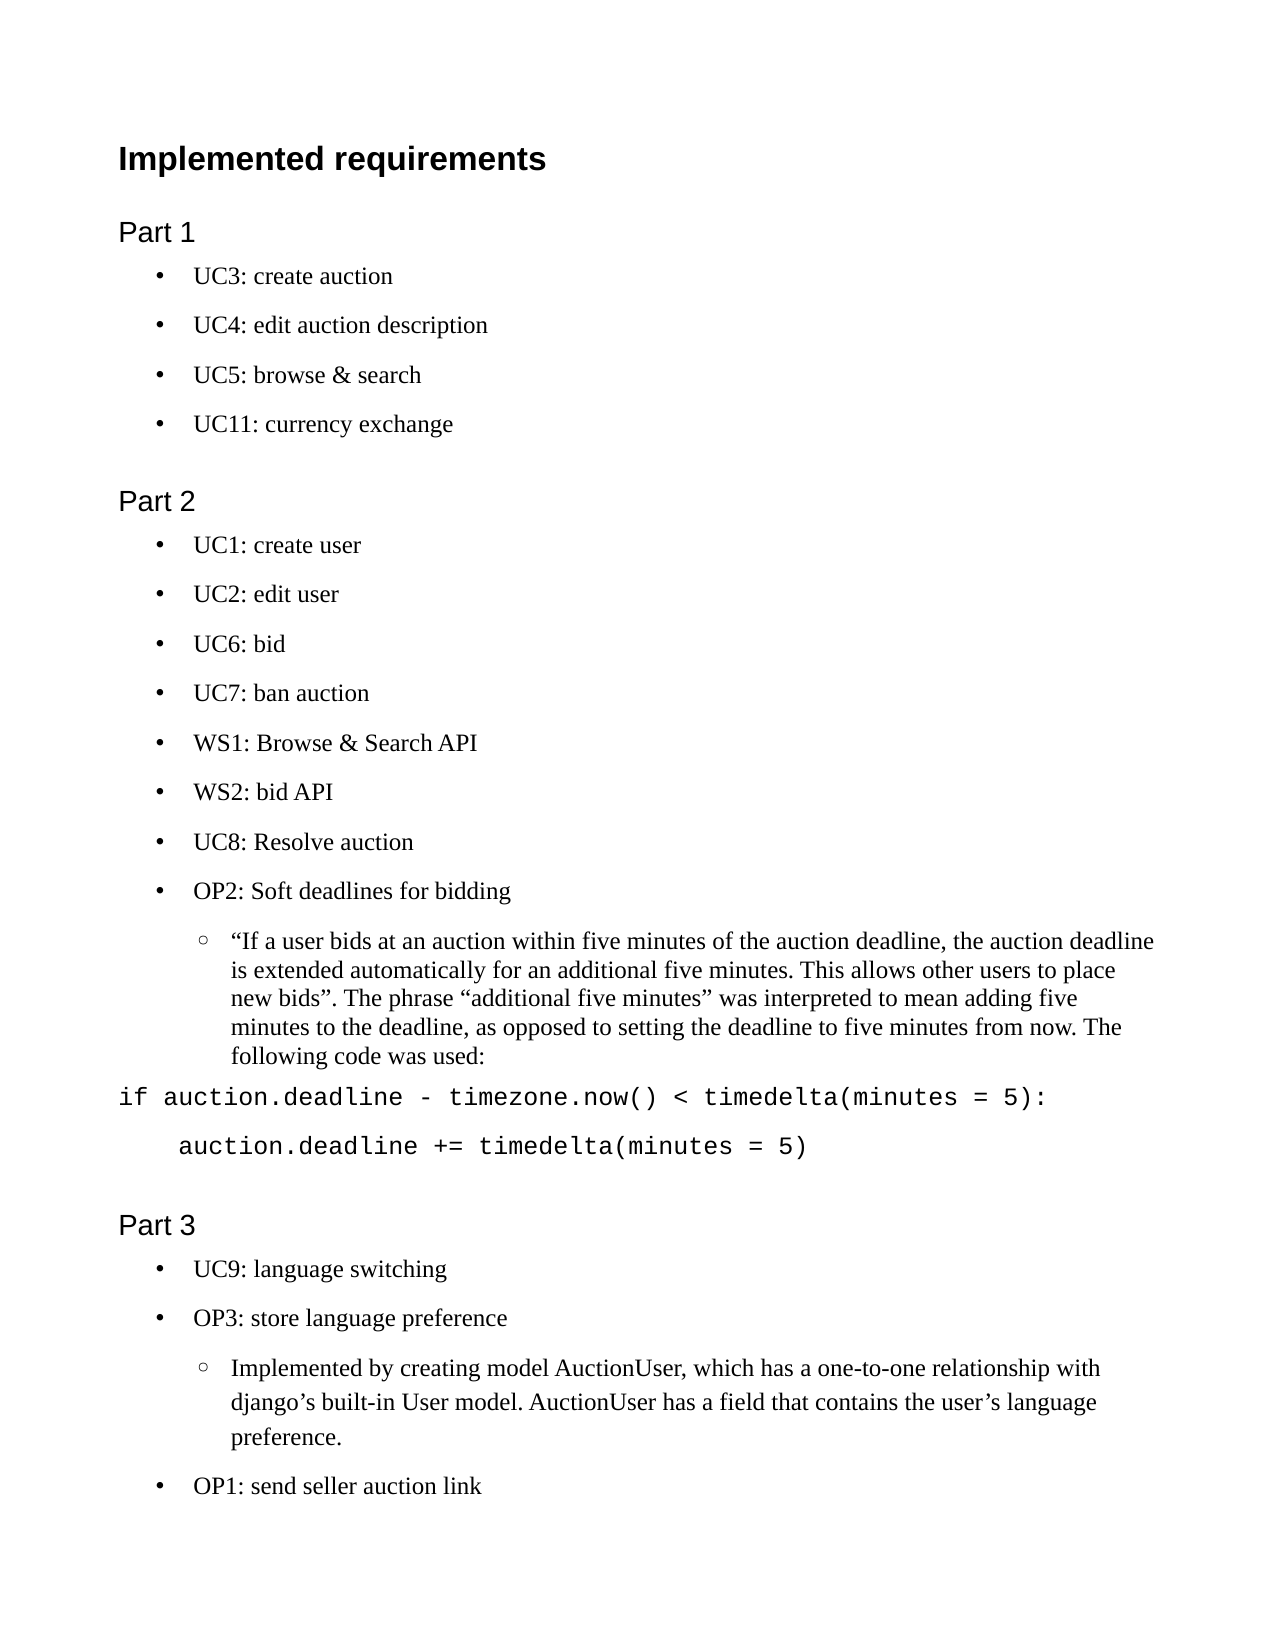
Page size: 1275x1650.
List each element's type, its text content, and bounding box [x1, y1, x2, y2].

list OP1: send seller auction link [156, 1471, 1157, 1500]
list OP2: Soft deadlines for bidding [156, 876, 1157, 905]
text auction.deadline += timedelta(minutes = 5) [118, 1134, 1157, 1162]
list UC2: edit user [156, 579, 1157, 608]
list WS1: Browse & Search API [156, 728, 1157, 757]
list UC1: create user [156, 530, 1157, 559]
list WS2: bid API [156, 777, 1157, 806]
list OP3: store language preference [156, 1303, 1157, 1332]
list UC9: language switching [156, 1254, 1157, 1282]
list UC7: ban auction [156, 678, 1157, 707]
text if auction.deadline - timezone.now() < timedelta(minutes = 5): [118, 1085, 1157, 1113]
list UC6: bid [156, 629, 1157, 658]
list UC3: create auction [156, 261, 1157, 290]
list UC4: edit auction description [156, 311, 1157, 339]
subtitle Part 1 [118, 215, 1157, 249]
list UC5: browse & search [156, 360, 1157, 389]
list UC11: currency exchange [156, 409, 1157, 438]
list Implemented by creating model AuctionUser, which has a one-to-one relationship with django’s built-in User model. AuctionUser has a field that contains the user’s language preference. [193, 1353, 1157, 1450]
subtitle Implemented requirements [118, 139, 1157, 178]
list “If a user bids at an auction within five minutes of the auction deadline, the auction deadline is extended automatically for an additional five minutes. This allows other users to place new bids”. The phrase “additional five minutes” was interpreted to mean adding five minutes to the deadline, as opposed to setting the deadline to five minutes from now. The following code was used: [193, 926, 1157, 1070]
list UC8: Resolve auction [156, 827, 1157, 856]
subtitle Part 2 [118, 484, 1157, 518]
subtitle Part 3 [118, 1208, 1157, 1241]
